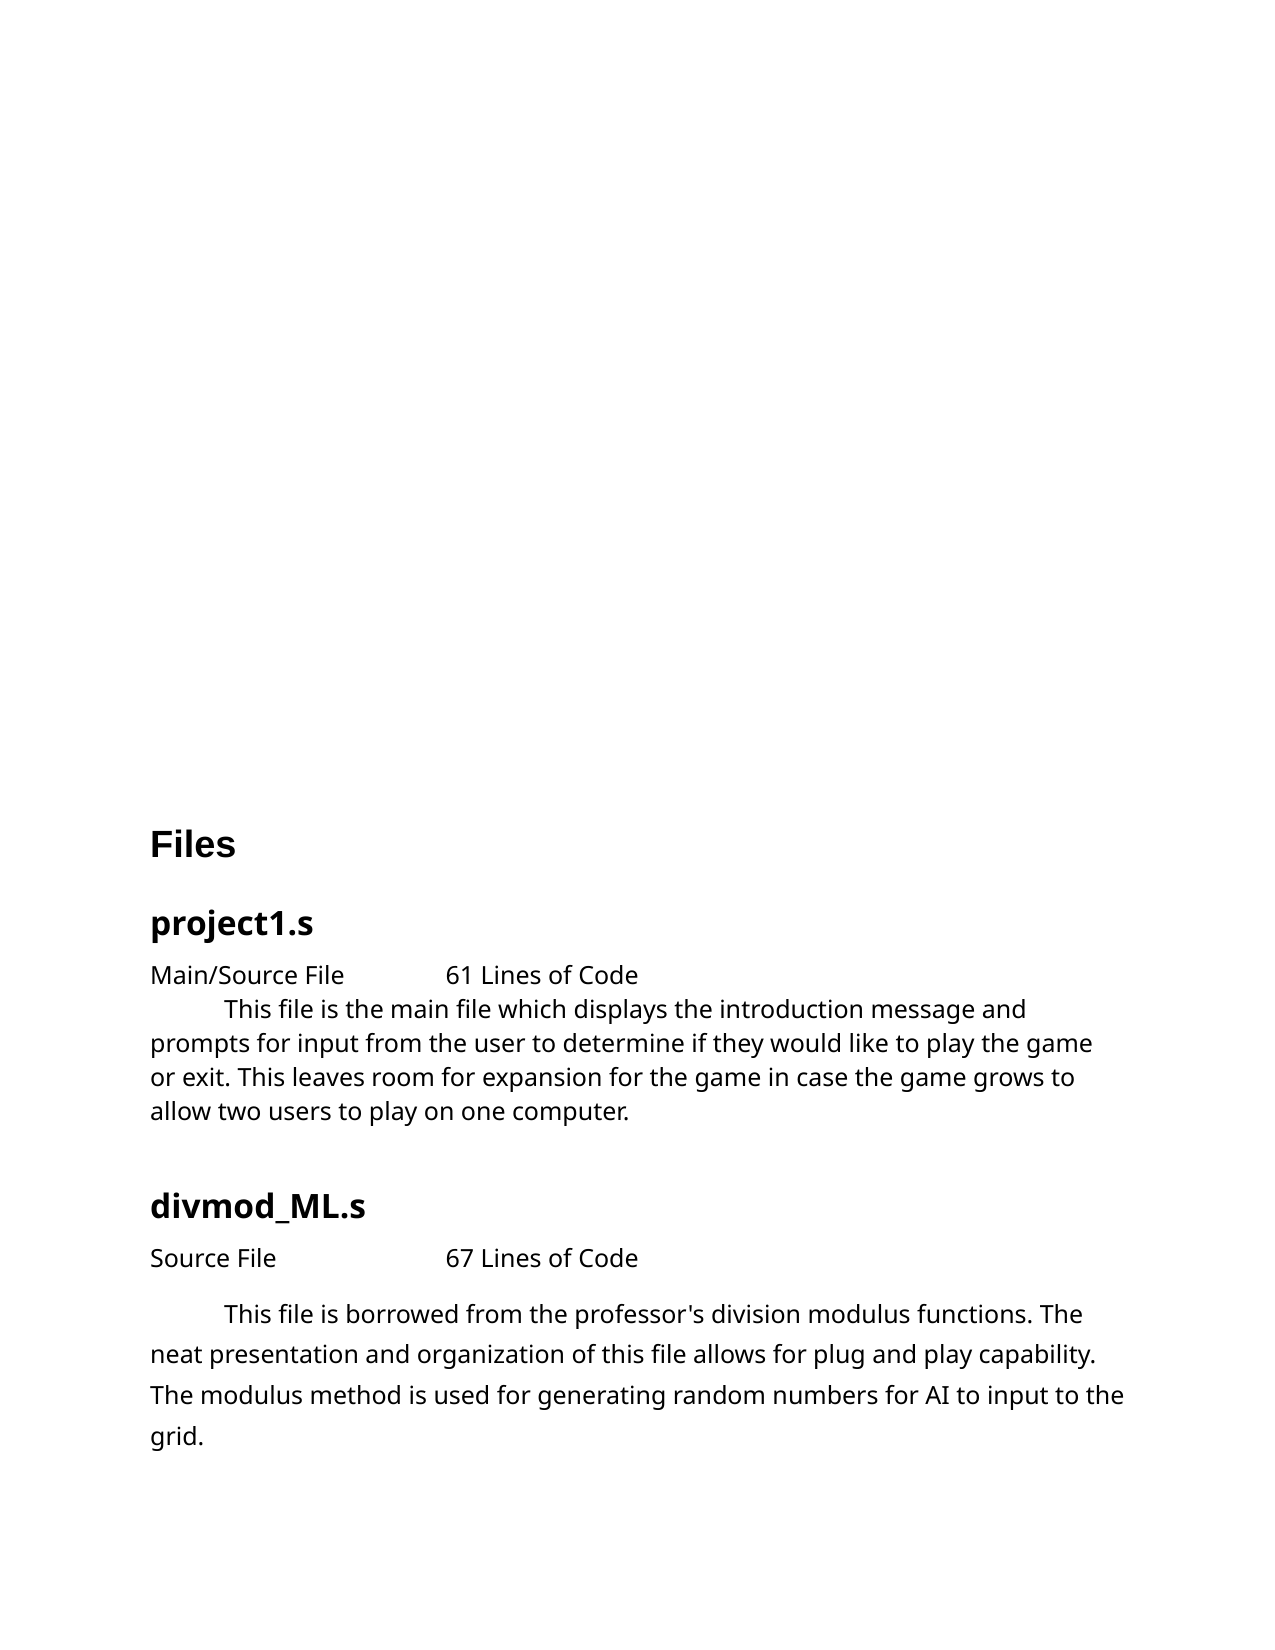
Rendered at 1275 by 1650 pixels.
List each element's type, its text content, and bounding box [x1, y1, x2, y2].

subtitle project1.s [150, 899, 1125, 945]
text Main/Source File 61 Lines of Code [150, 957, 1125, 991]
text This file is the main file which displays the introduction message and prompts for input from the user to determine if they would like to play the game or exit. This leaves room for expansion for the game in case the game grows to allow two users to play on one computer. [150, 991, 1125, 1128]
subtitle Files [150, 822, 1125, 866]
text This file is borrowed from the professor's division modulus functions. The neat presentation and organization of this file allows for plug and play capability. The modulus method is used for generating random numbers for AI to input to the grid. [150, 1296, 1125, 1453]
text Source File 67 Lines of Code [150, 1241, 1125, 1275]
subtitle divmod_ML.s [150, 1183, 1125, 1228]
